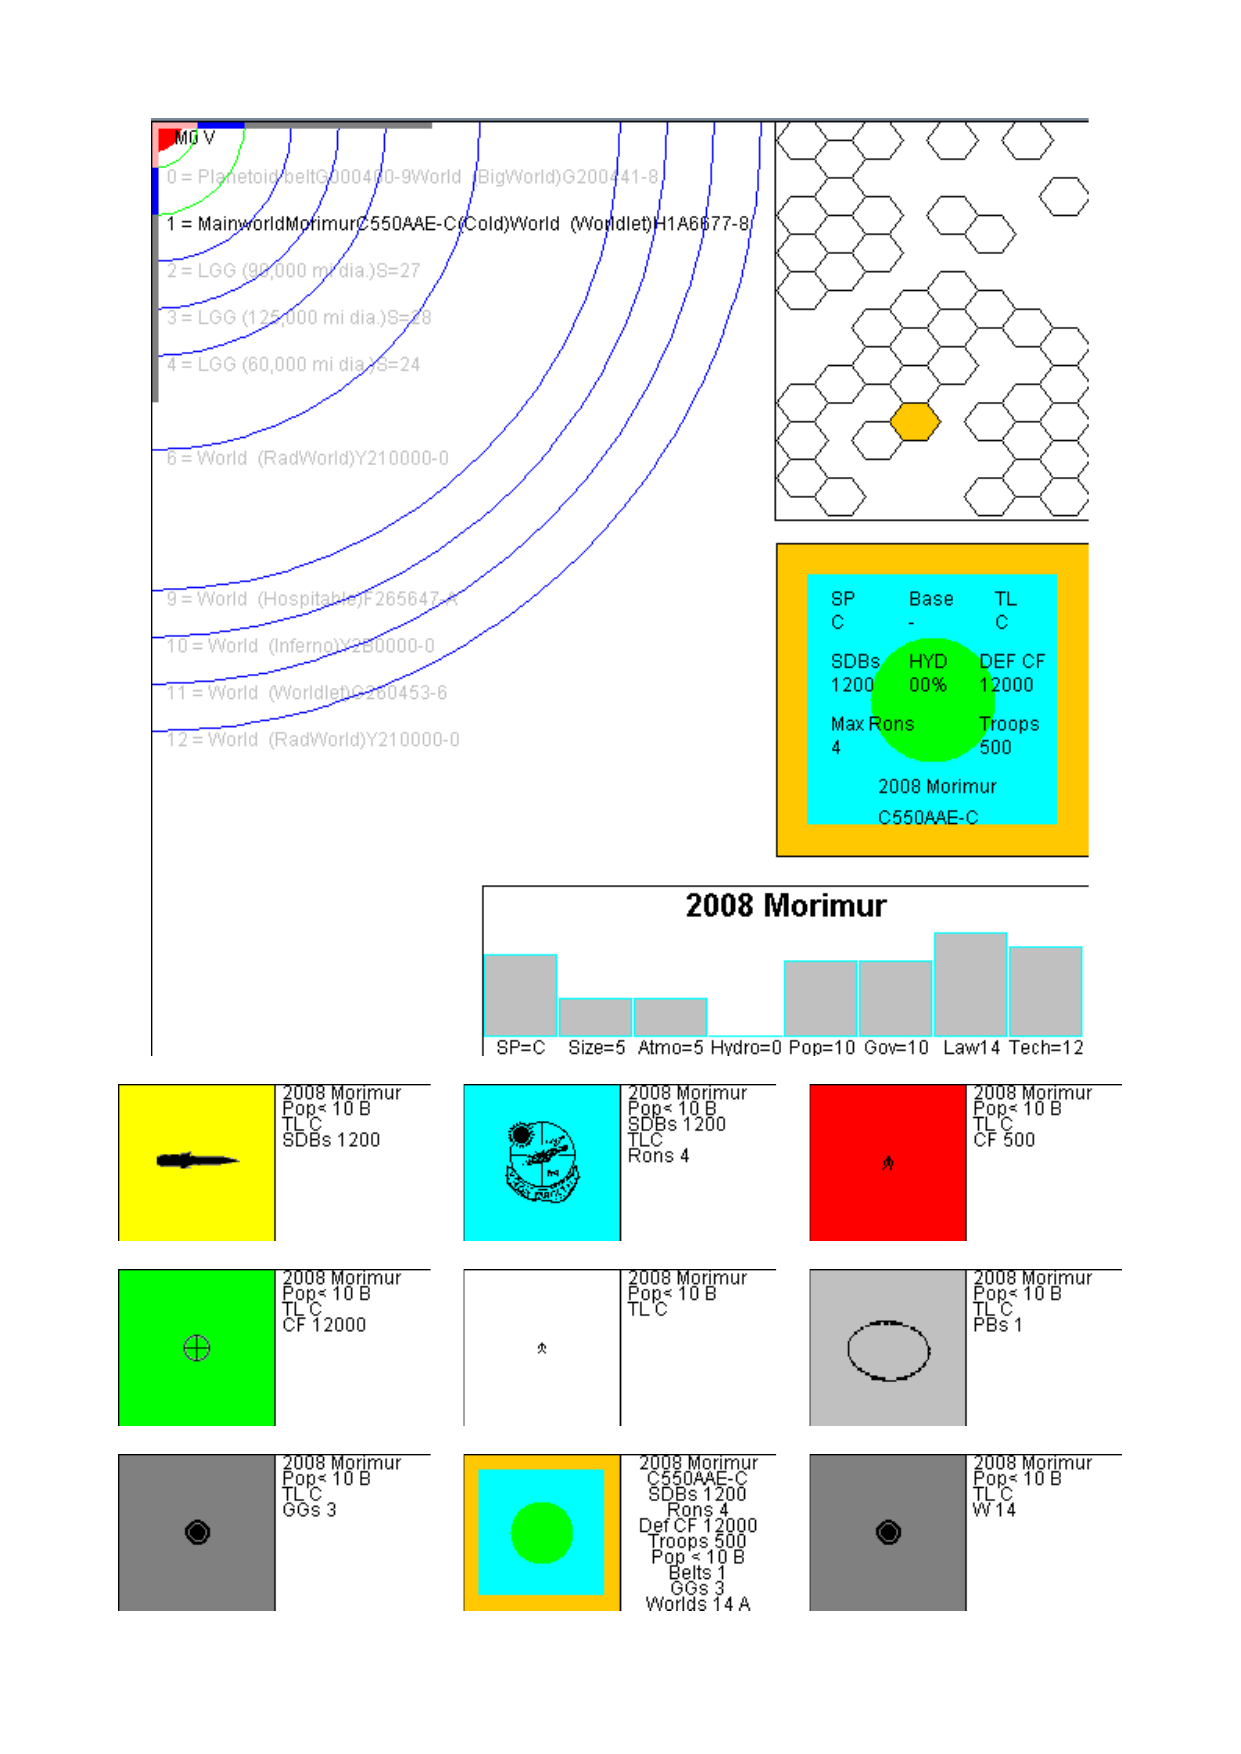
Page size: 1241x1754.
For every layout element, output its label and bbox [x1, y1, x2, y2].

picture [809, 1454, 1122, 1611]
picture [118, 1084, 431, 1241]
picture [118, 1454, 431, 1611]
picture [151, 118, 1089, 1056]
picture [809, 1084, 1122, 1241]
picture [463, 1084, 777, 1241]
picture [463, 1269, 777, 1426]
picture [118, 1269, 431, 1426]
picture [463, 1454, 777, 1611]
picture [809, 1269, 1122, 1426]
